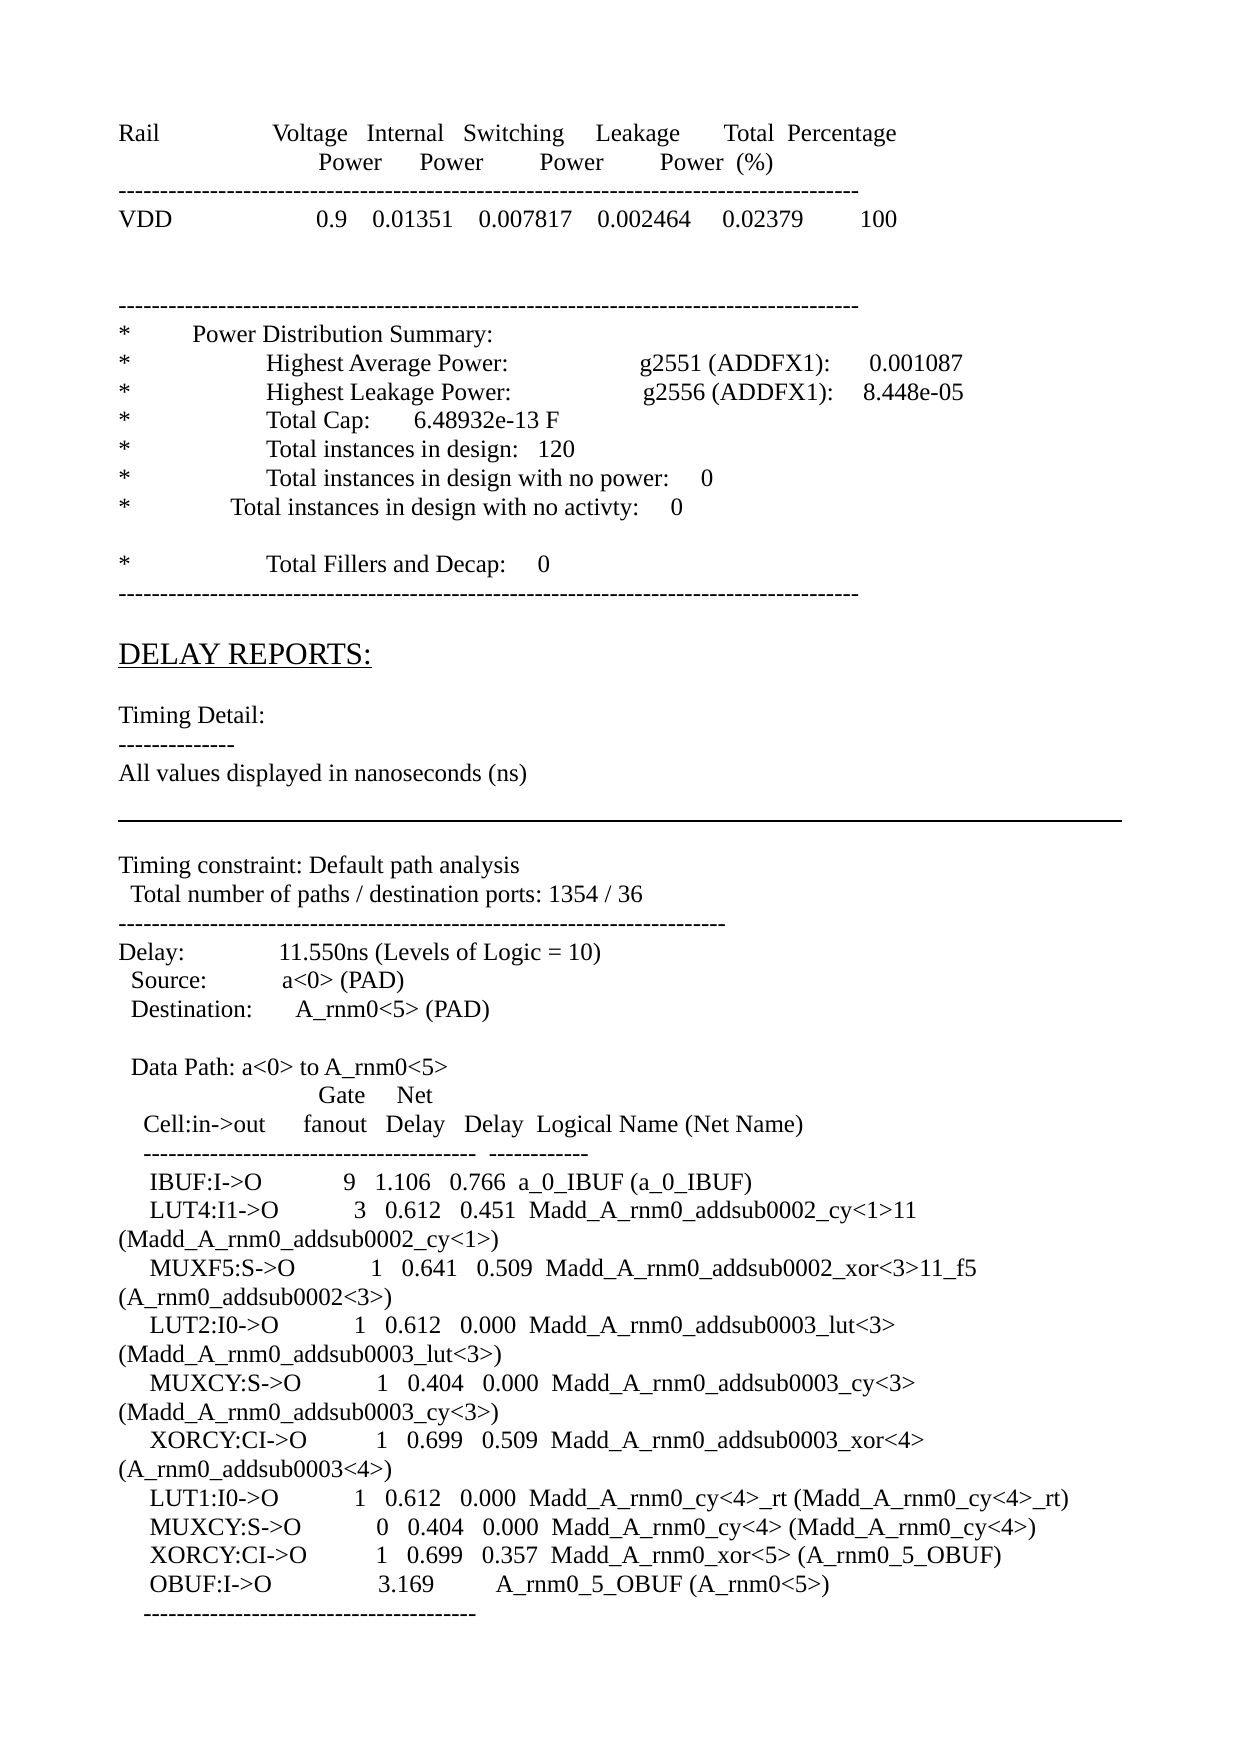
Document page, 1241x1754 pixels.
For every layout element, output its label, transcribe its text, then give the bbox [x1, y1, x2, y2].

text Power Power Power Power (%) [118, 147, 1122, 176]
text LUT1:I0->O 1 0.612 0.000 Madd_A_rnm0_cy<4>_rt (Madd_A_rnm0_cy<4>_rt) [118, 1483, 1122, 1512]
text * Power Distribution Summary: [118, 319, 1122, 348]
text VDD 0.9 0.01351 0.007817 0.002464 0.02379 100 [118, 204, 1122, 233]
text ----------------------------------------------------------------------------------------- [118, 578, 1122, 607]
text DELAY REPORTS: [118, 636, 1122, 672]
text ----------------------------------------------------------------------------------------- [118, 176, 1122, 204]
text Gate Net [118, 1081, 1122, 1109]
text * Highest Average Power: g2551 (ADDFX1): 0.001087 [118, 348, 1122, 377]
text -------------- [118, 729, 1122, 758]
text ------------------------------------------------------------------------- [118, 908, 1122, 937]
text XORCY:CI->O 1 0.699 0.509 Madd_A_rnm0_addsub0003_xor<4> (A_rnm0_addsub0003<4>) [118, 1426, 1122, 1483]
text OBUF:I->O 3.169 A_rnm0_5_OBUF (A_rnm0<5>) [118, 1569, 1122, 1598]
text Cell:in->out fanout Delay Delay Logical Name (Net Name) [118, 1109, 1122, 1138]
text * Highest Leakage Power: g2556 (ADDFX1): 8.448e-05 [118, 377, 1122, 406]
text IBUF:I->O 9 1.106 0.766 a_0_IBUF (a_0_IBUF) [118, 1167, 1122, 1196]
text ----------------------------------------------------------------------------------------- [118, 291, 1122, 319]
text MUXCY:S->O 0 0.404 0.000 Madd_A_rnm0_cy<4> (Madd_A_rnm0_cy<4>) [118, 1512, 1122, 1541]
text Total number of paths / destination ports: 1354 / 36 [118, 879, 1122, 908]
text XORCY:CI->O 1 0.699 0.357 Madd_A_rnm0_xor<5> (A_rnm0_5_OBUF) [118, 1541, 1122, 1569]
text * Total instances in design with no activty: 0 [118, 492, 1122, 521]
text * Total instances in design with no power: 0 [118, 463, 1122, 492]
text * Total Cap: 6.48932e-13 F [118, 406, 1122, 434]
text MUXCY:S->O 1 0.404 0.000 Madd_A_rnm0_addsub0003_cy<3> (Madd_A_rnm0_addsub0003_cy<3>) [118, 1368, 1122, 1426]
text LUT4:I1->O 3 0.612 0.451 Madd_A_rnm0_addsub0002_cy<1>11 (Madd_A_rnm0_addsub0002_cy<1>) [118, 1196, 1122, 1253]
text Destination: A_rnm0<5> (PAD) [118, 994, 1122, 1023]
text All values displayed in nanoseconds (ns) [118, 758, 1122, 787]
text * Total instances in design: 120 [118, 434, 1122, 463]
text Delay: 11.550ns (Levels of Logic = 10) [118, 937, 1122, 966]
text Source: a<0> (PAD) [118, 966, 1122, 994]
text ---------------------------------------- [118, 1598, 1122, 1627]
text Rail Voltage Internal Switching Leakage Total Percentage [118, 118, 1122, 147]
text Timing constraint: Default path analysis [118, 851, 1122, 879]
text ---------------------------------------- ------------ [118, 1138, 1122, 1167]
text Timing Detail: [118, 700, 1122, 729]
text Data Path: a<0> to A_rnm0<5> [118, 1052, 1122, 1081]
text LUT2:I0->O 1 0.612 0.000 Madd_A_rnm0_addsub0003_lut<3> (Madd_A_rnm0_addsub0003_lut<3>) [118, 1311, 1122, 1368]
text * Total Fillers and Decap: 0 [118, 549, 1122, 578]
text MUXF5:S->O 1 0.641 0.509 Madd_A_rnm0_addsub0002_xor<3>11_f5 (A_rnm0_addsub0002<3>) [118, 1253, 1122, 1311]
